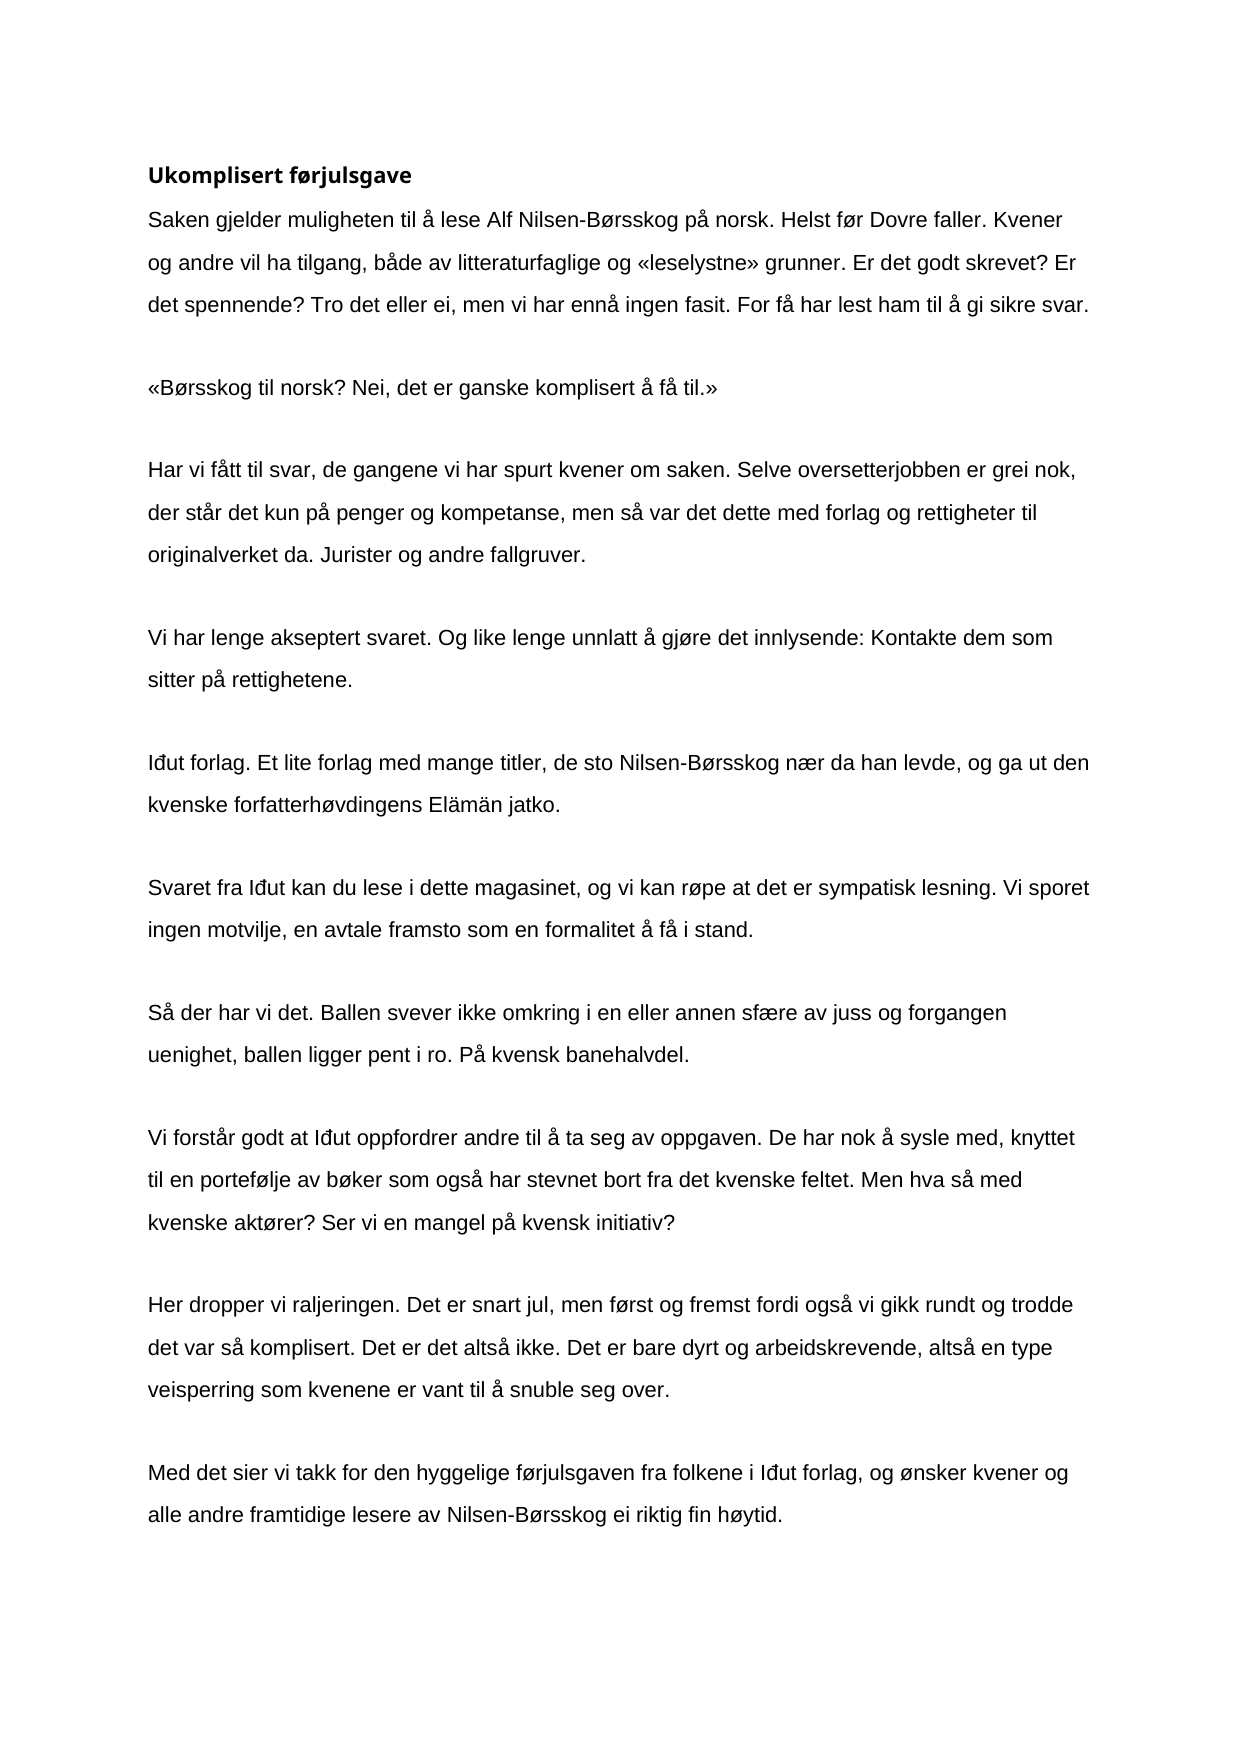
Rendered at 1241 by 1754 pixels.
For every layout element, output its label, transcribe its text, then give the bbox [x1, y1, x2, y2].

text Har vi fått til svar, de gangene vi har spurt kvener om saken. Selve oversetterjobben er grei nok, der står det kun på penger og kompetanse, men så var det dette med forlag og rettigheter til originalverket da. Jurister og andre fallgruver. [148, 440, 1093, 568]
text Svaret fra Iđut kan du lese i dette magasinet, og vi kan røpe at det er sympatisk lesning. Vi sporet ingen motvilje, en avtale framsto som en formalitet å få i stand. [148, 858, 1093, 943]
text Med det sier vi takk for den hyggelige førjulsgaven fra folkene i Iđut forlag, og ønsker kvener og alle andre framtidige lesere av Nilsen-Børsskog ei riktig fin høytid. [148, 1443, 1093, 1528]
text Her dropper vi raljeringen. Det er snart jul, men først og fremst fordi også vi gikk rundt og trodde det var så komplisert. Det er det altså ikke. Det er bare dyrt og arbeidskrevende, altså en type veisperring som kvenene er vant til å snuble seg over. [148, 1275, 1093, 1403]
text Saken gjelder muligheten til å lese Alf Nilsen-Børsskog på norsk. Helst før Dovre faller. Kvener og andre vil ha tilgang, både av litteraturfaglige og «leselystne» grunner. Er det godt skrevet? Er det spennende? Tro det eller ei, men vi har ennå ingen fasit. For få har lest ham til å gi sikre svar. [148, 190, 1093, 318]
text Iđut forlag. Et lite forlag med mange titler, de sto Nilsen-Børsskog nær da han levde, og ga ut den kvenske forfatterhøvdingens Elämän jatko. [148, 733, 1093, 818]
text Så der har vi det. Ballen svever ikke omkring i en eller annen sfære av juss og forgangen uenighet, ballen ligger pent i ro. På kvensk banehalvdel. [148, 983, 1093, 1068]
text Ukomplisert førjulsgave [148, 148, 1093, 190]
text Vi har lenge akseptert svaret. Og like lenge unnlatt å gjøre det innlysende: Kontakte dem som sitter på rettighetene. [148, 608, 1093, 693]
text Vi forstår godt at Iđut oppfordrer andre til å ta seg av oppgaven. De har nok å sysle med, knyttet til en portefølje av bøker som også har stevnet bort fra det kvenske feltet. Men hva så med kvenske aktører? Ser vi en mangel på kvensk initiativ? [148, 1108, 1093, 1235]
text «Børsskog til norsk? Nei, det er ganske komplisert å få til.» [148, 358, 1093, 400]
